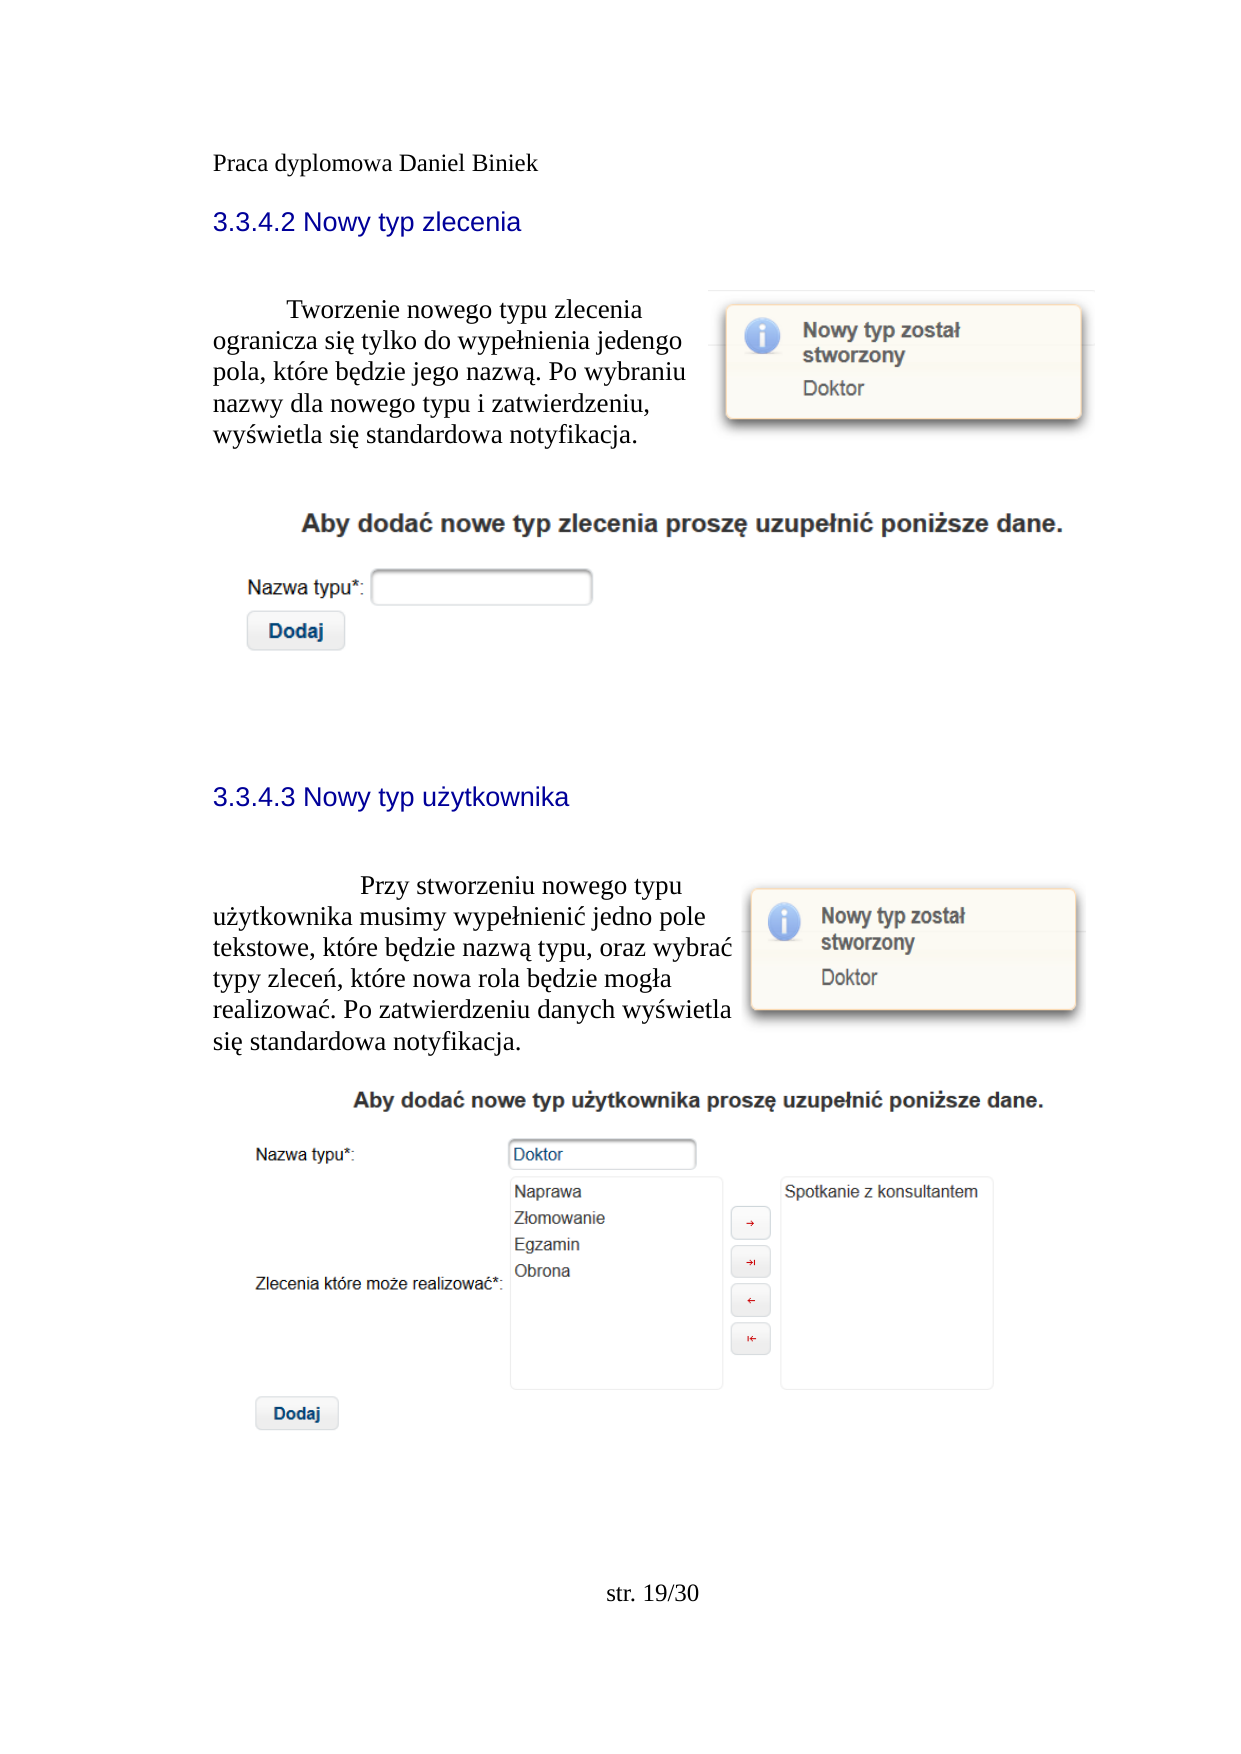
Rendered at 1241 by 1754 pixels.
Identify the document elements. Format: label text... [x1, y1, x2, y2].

picture [708, 290, 1095, 449]
subtitle 3.3.4.2 Nowy typ zlecenia [213, 206, 1093, 237]
text Przy stworzeniu nowego typu użytkownika musimy wypełnienić jedno pole tekstowe, które będzie nazwą typu, oraz wybrać typy zleceń, które nowa rola będzie mogła realizować. Po zatwierdzeniu danych wyświetla się standardowa notyfikacja. [213, 869, 1093, 1056]
picture [211, 1079, 1092, 1445]
picture [212, 496, 1093, 713]
picture [741, 877, 1087, 1033]
text Tworzenie nowego typu zlecenia ogranicza się tylko do wypełnienia jedengo pola, które będzie jego nazwą. Po wybraniu nazwy dla nowego typu i zatwierdzeniu, wyświetla się standardowa notyfikacja. [213, 293, 708, 449]
subtitle 3.3.4.3 Nowy typ użytkownika [213, 781, 1093, 813]
